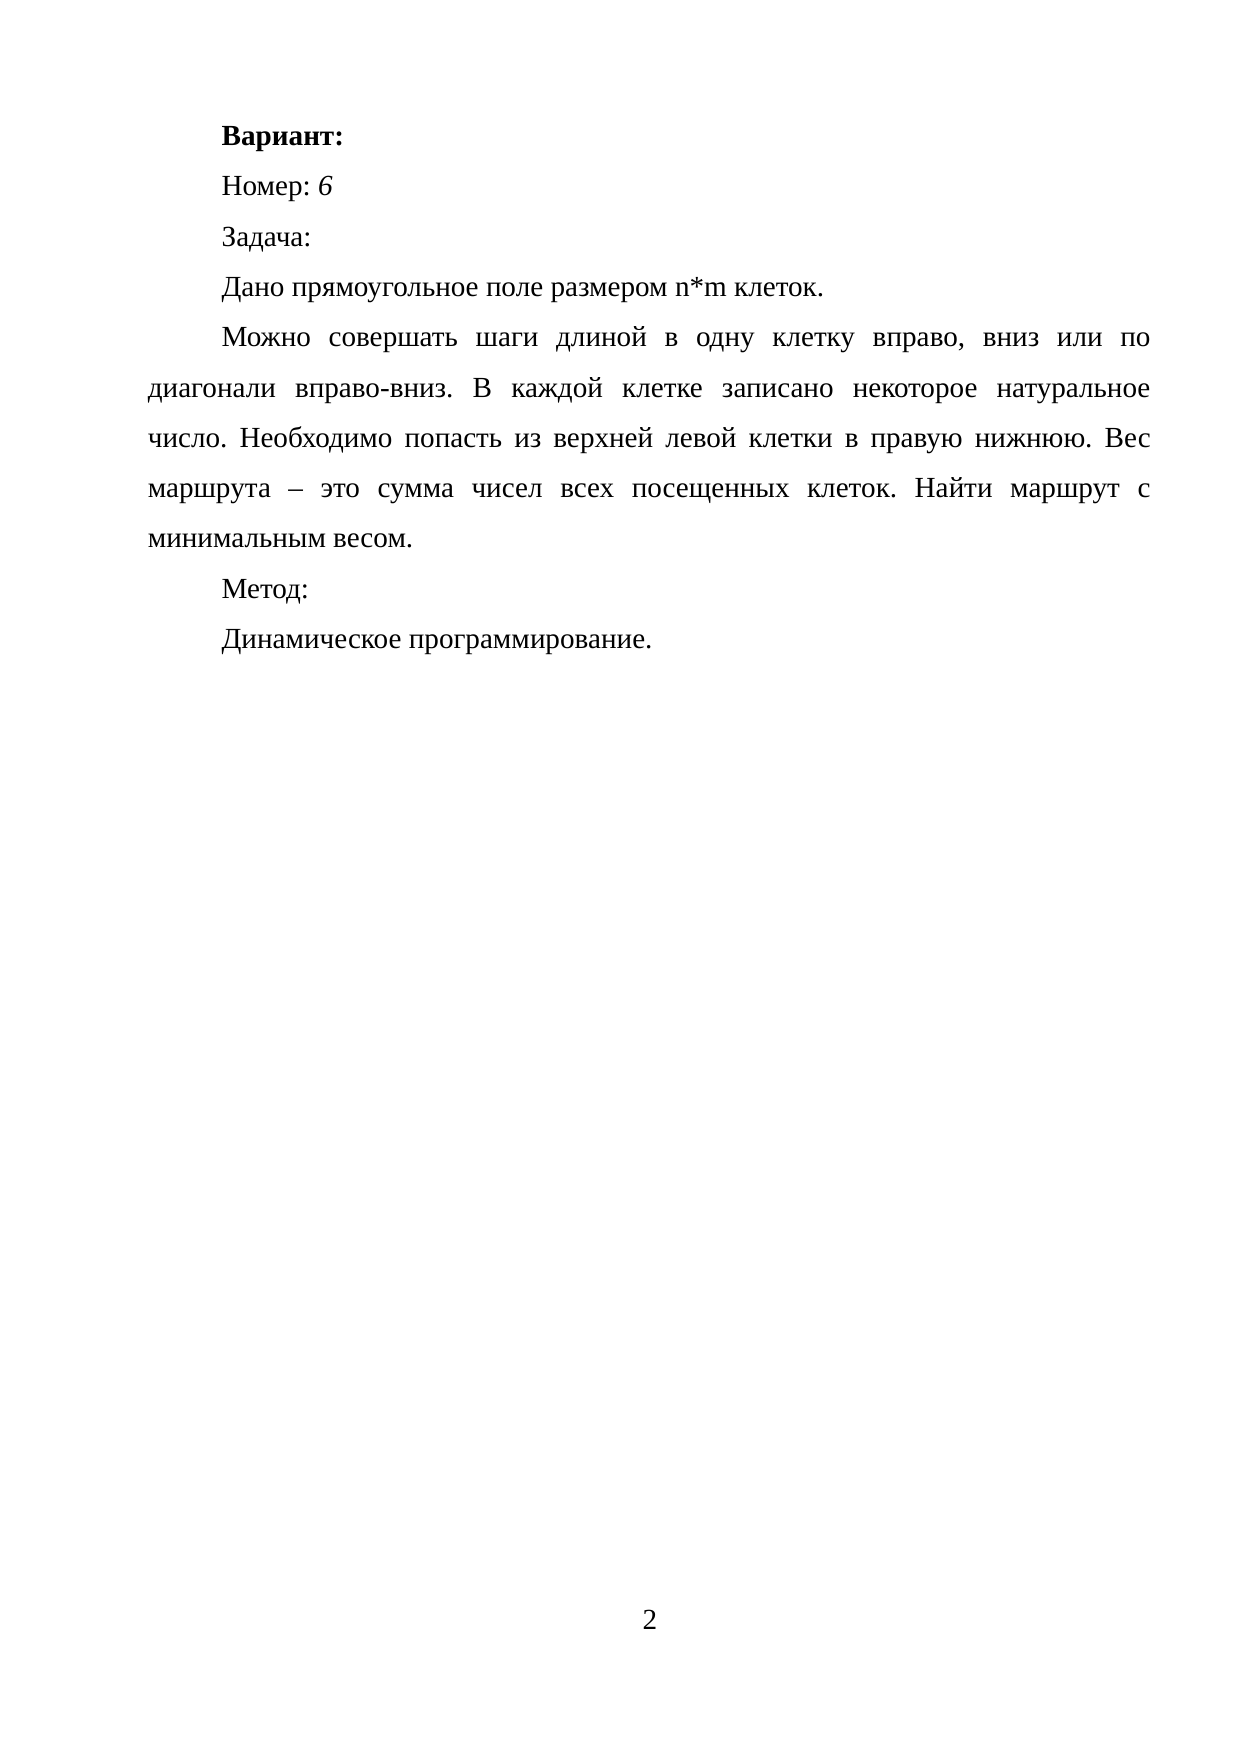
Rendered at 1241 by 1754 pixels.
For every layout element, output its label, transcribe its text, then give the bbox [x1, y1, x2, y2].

text Метод: [148, 571, 1152, 604]
text Динамическое программирование. [148, 621, 1152, 655]
subtitle Вариант: [148, 118, 1152, 152]
text Задача: [148, 219, 1152, 252]
text Дано прямоугольное поле размером n*m клеток. [148, 269, 1152, 303]
text Можно совершать шаги длиной в одну клетку вправо, вниз или по диагонали вправо-вниз. В каждой клетке записано некоторое натуральное число. Необходимо попасть из верхней левой клетки в правую нижнюю. Вес маршрута – это сумма чисел всех посещенных клеток. Найти маршрут с минимальным весом. [148, 319, 1152, 554]
text Номер: 6 [148, 168, 1152, 202]
